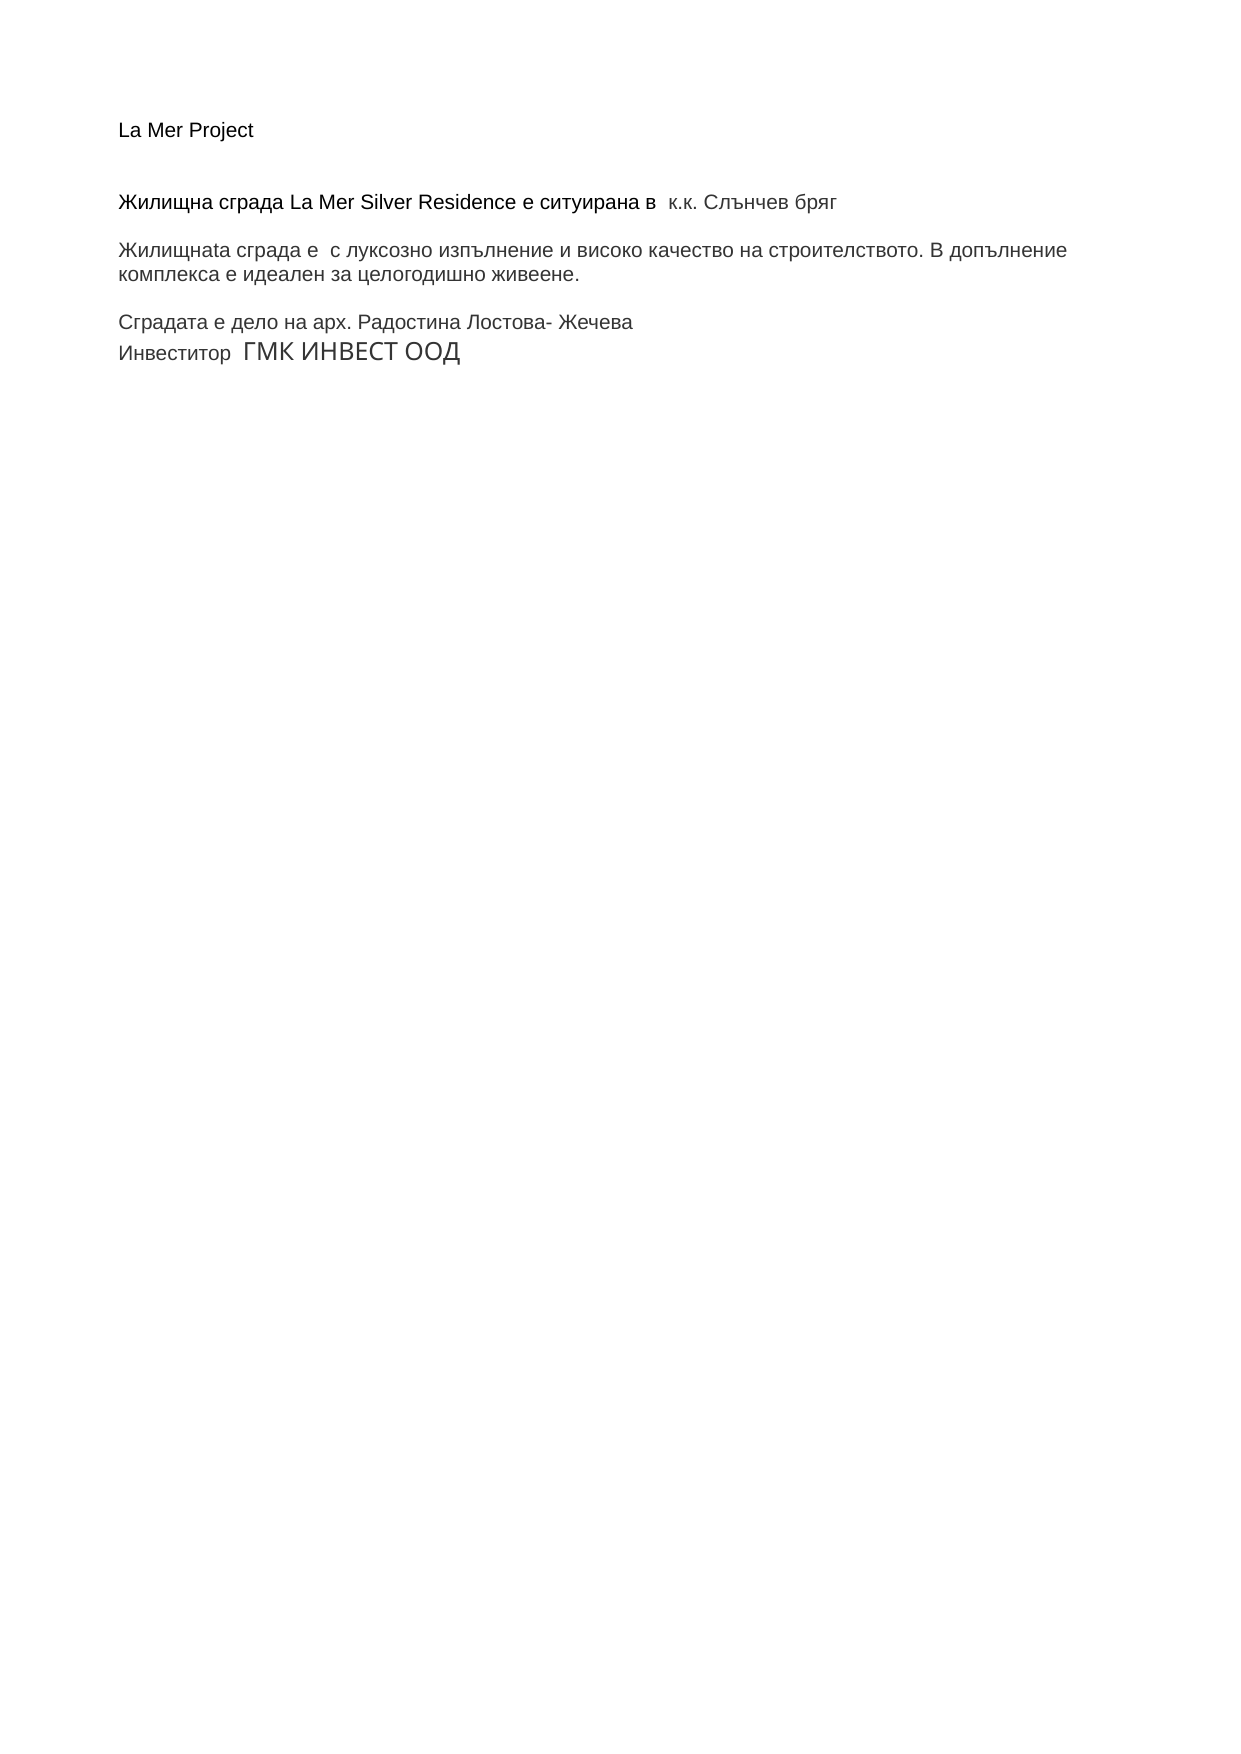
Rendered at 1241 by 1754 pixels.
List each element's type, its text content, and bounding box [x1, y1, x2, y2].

text Жилищнаta сграда е с луксозно изпълнение и високо качество на строителството. В допълнение комплекса е идеален за целогодишно живеене. [118, 238, 1122, 286]
text La Mer Project [118, 118, 1122, 142]
text Инвеститор ГМК ИНВЕСТ ООД [118, 334, 1122, 368]
text Жилищна сграда La Mer Silver Residence е ситуирана в к.к. Слънчев бряг [118, 190, 1122, 214]
text Сградата е дело на арх. Радостина Лостова- Жечева [118, 310, 1122, 334]
